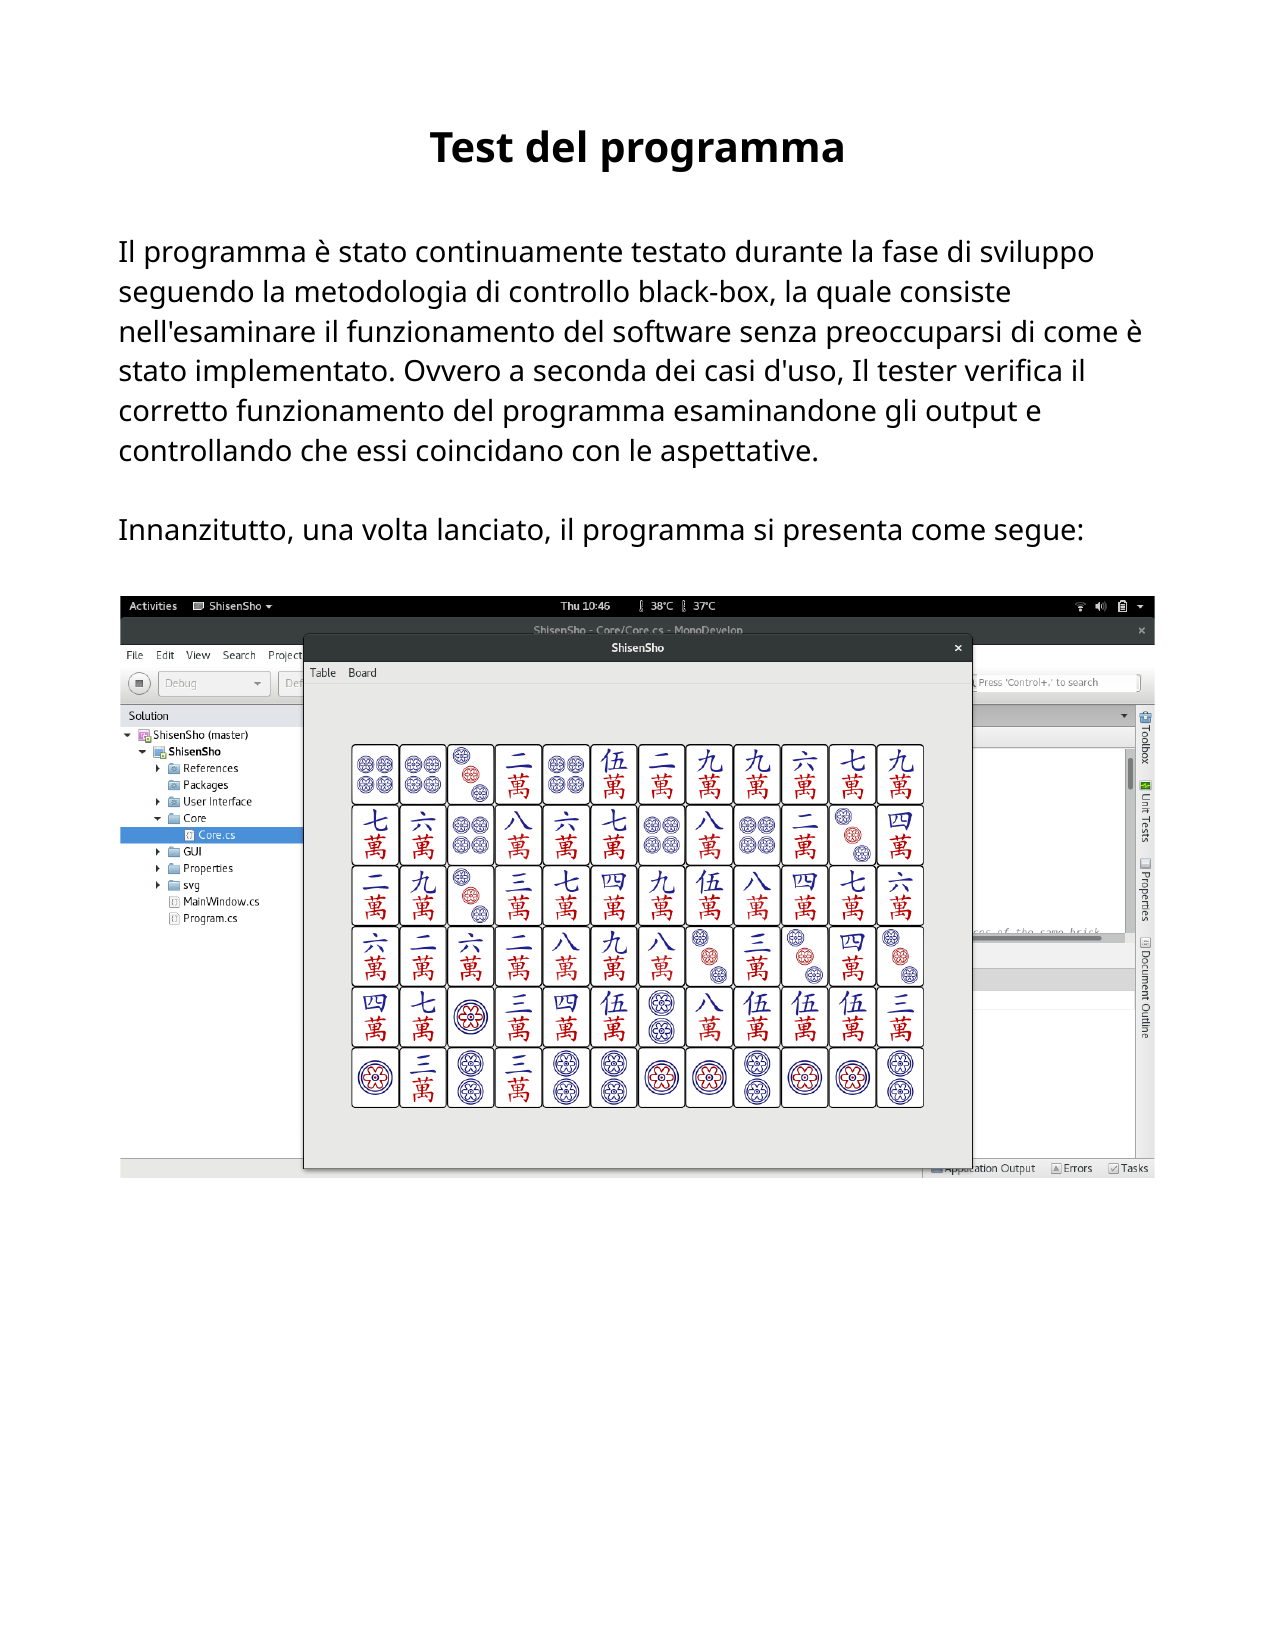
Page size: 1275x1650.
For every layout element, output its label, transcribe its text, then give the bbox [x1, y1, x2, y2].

picture [120, 596, 1155, 1178]
text Test del programma [118, 118, 1157, 175]
text Innanzitutto, una volta lanciato, il programma si presenta come segue: [118, 509, 1157, 549]
text Il programma è stato continuamente testato durante la fase di sviluppo seguendo la metodologia di controllo black-box, la quale consiste nell'esaminare il funzionamento del software senza preoccuparsi di come è stato implementato. Ovvero a seconda dei casi d'uso, Il tester verifica il corretto funzionamento del programma esaminandone gli output e controllando che essi coincidano con le aspettative. [118, 232, 1157, 470]
